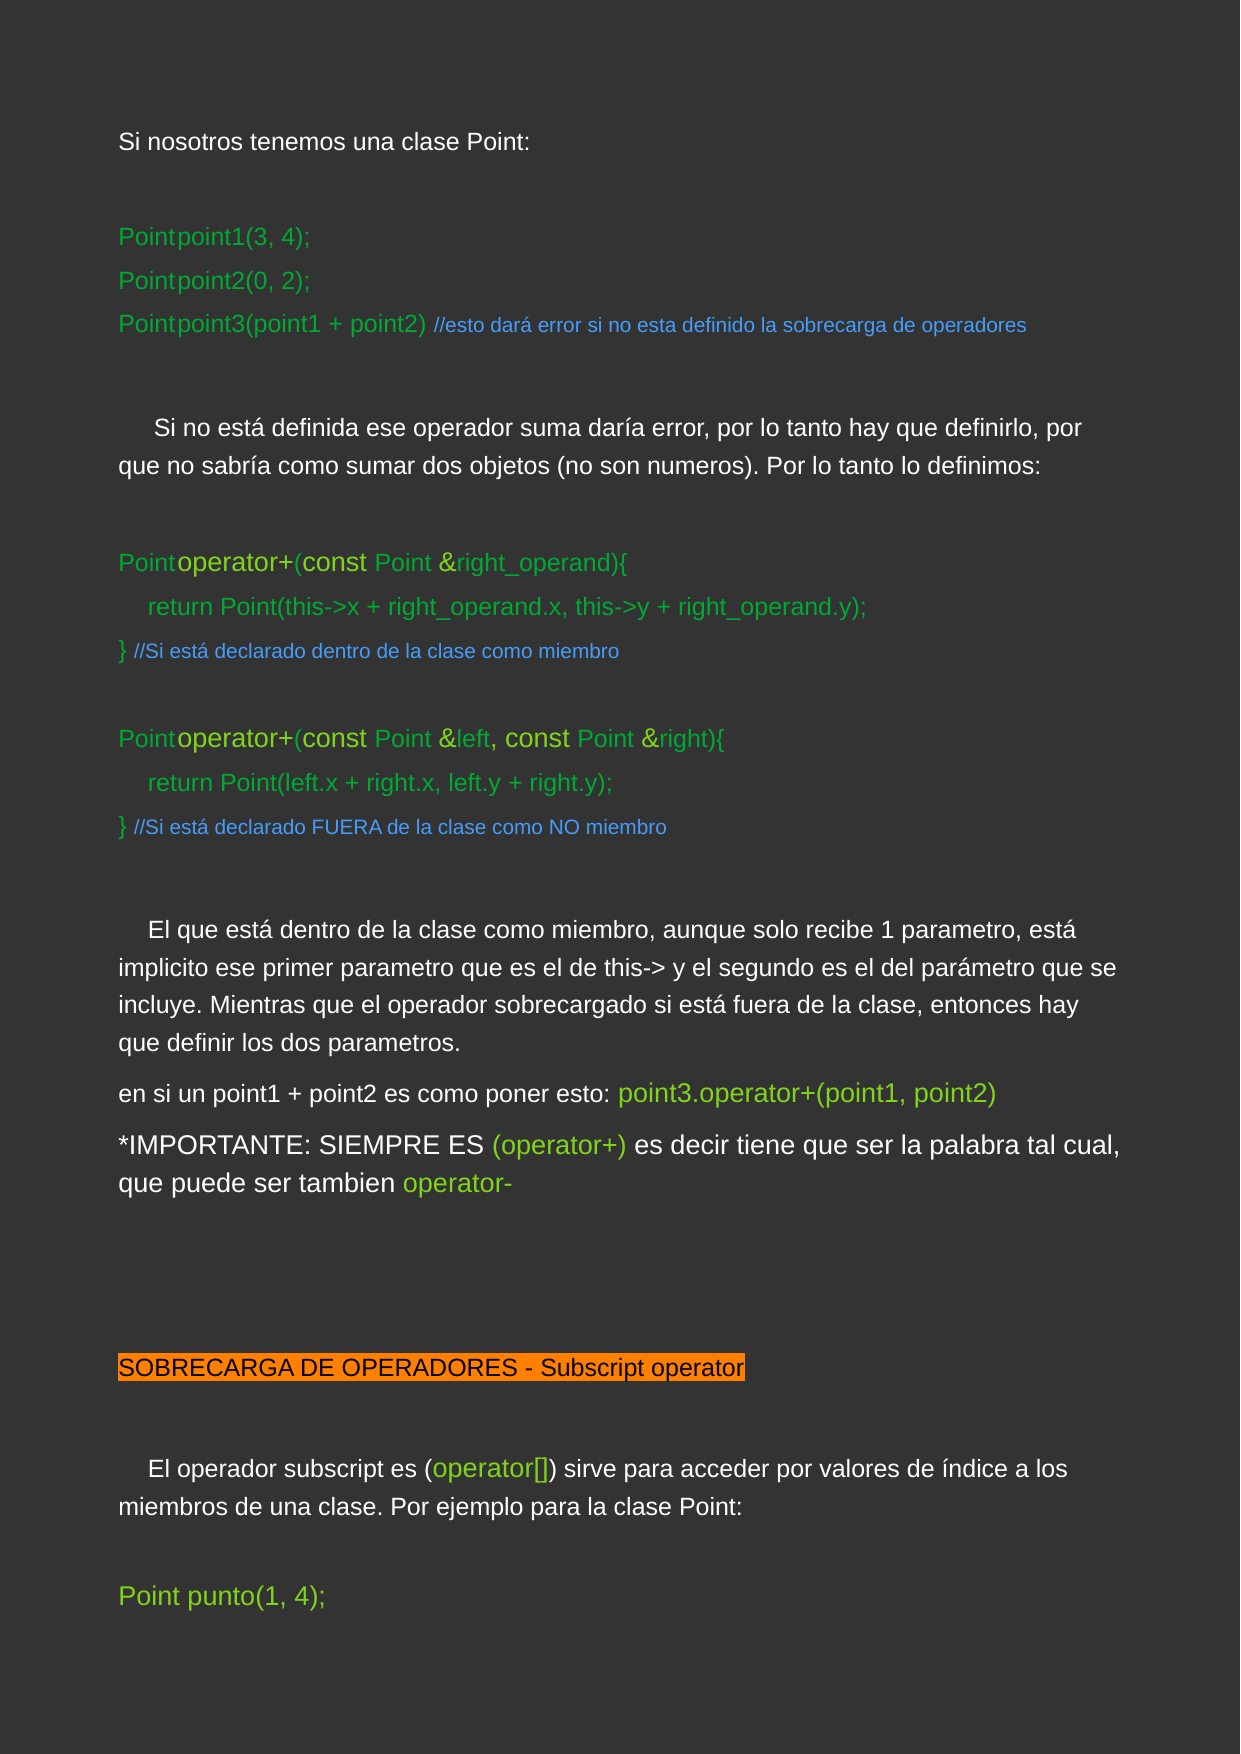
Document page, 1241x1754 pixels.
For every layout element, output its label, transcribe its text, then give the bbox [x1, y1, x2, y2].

text Point punto(1, 4); [118, 1574, 1122, 1611]
text return Point(left.x + right.x, left.y + right.y); [118, 768, 1122, 796]
text return Point(this->x + right_operand.x, this->y + right_operand.y); [118, 592, 1122, 621]
text en si un point1 + point2 es como poner esto: point3.operator+(point1, point2) [118, 1071, 1122, 1108]
text Si no está definida ese operador suma daría error, por lo tanto hay que definirlo, por que no sabría como sumar dos objetos (no son numeros). Por lo tanto lo definimos: [118, 404, 1122, 479]
text Point point1(3, 4); [118, 222, 1122, 251]
text Point point3(point1 + point2) //esto dará error si no esta definido la sobrecarga de operadores [118, 309, 1122, 338]
subtitle SOBRECARGA DE OPERADORES - Subscript operator [118, 1344, 1122, 1381]
text Si nosotros tenemos una clase Point: [118, 118, 1122, 156]
text Point operator+(const Point &right_operand){ [118, 546, 1122, 577]
text El que está dentro de la clase como miembro, aunque solo recibe 1 parametro, está implicito ese primer parametro que es el de this-> y el segundo es el del parámetro que se incluye. Mientras que el operador sobrecargado si está fuera de la clase, entonces hay que definir los dos parametros. [118, 906, 1122, 1056]
text } //Si está declarado FUERA de la clase como NO miembro [118, 811, 1122, 840]
text } //Si está declarado dentro de la clase como miembro [118, 635, 1122, 664]
text El operador subscript es (operator[]) sirve para acceder por valores de índice a los miembros de una clase. Por ejemplo para la clase Point: [118, 1446, 1122, 1559]
text *IMPORTANTE: SIEMPRE ES (operator+) es decir tiene que ser la palabra tal cual, que puede ser tambien operator- [118, 1123, 1122, 1198]
text Point point2(0, 2); [118, 266, 1122, 294]
text Point operator+(const Point &left, const Point &right){ [118, 722, 1122, 753]
